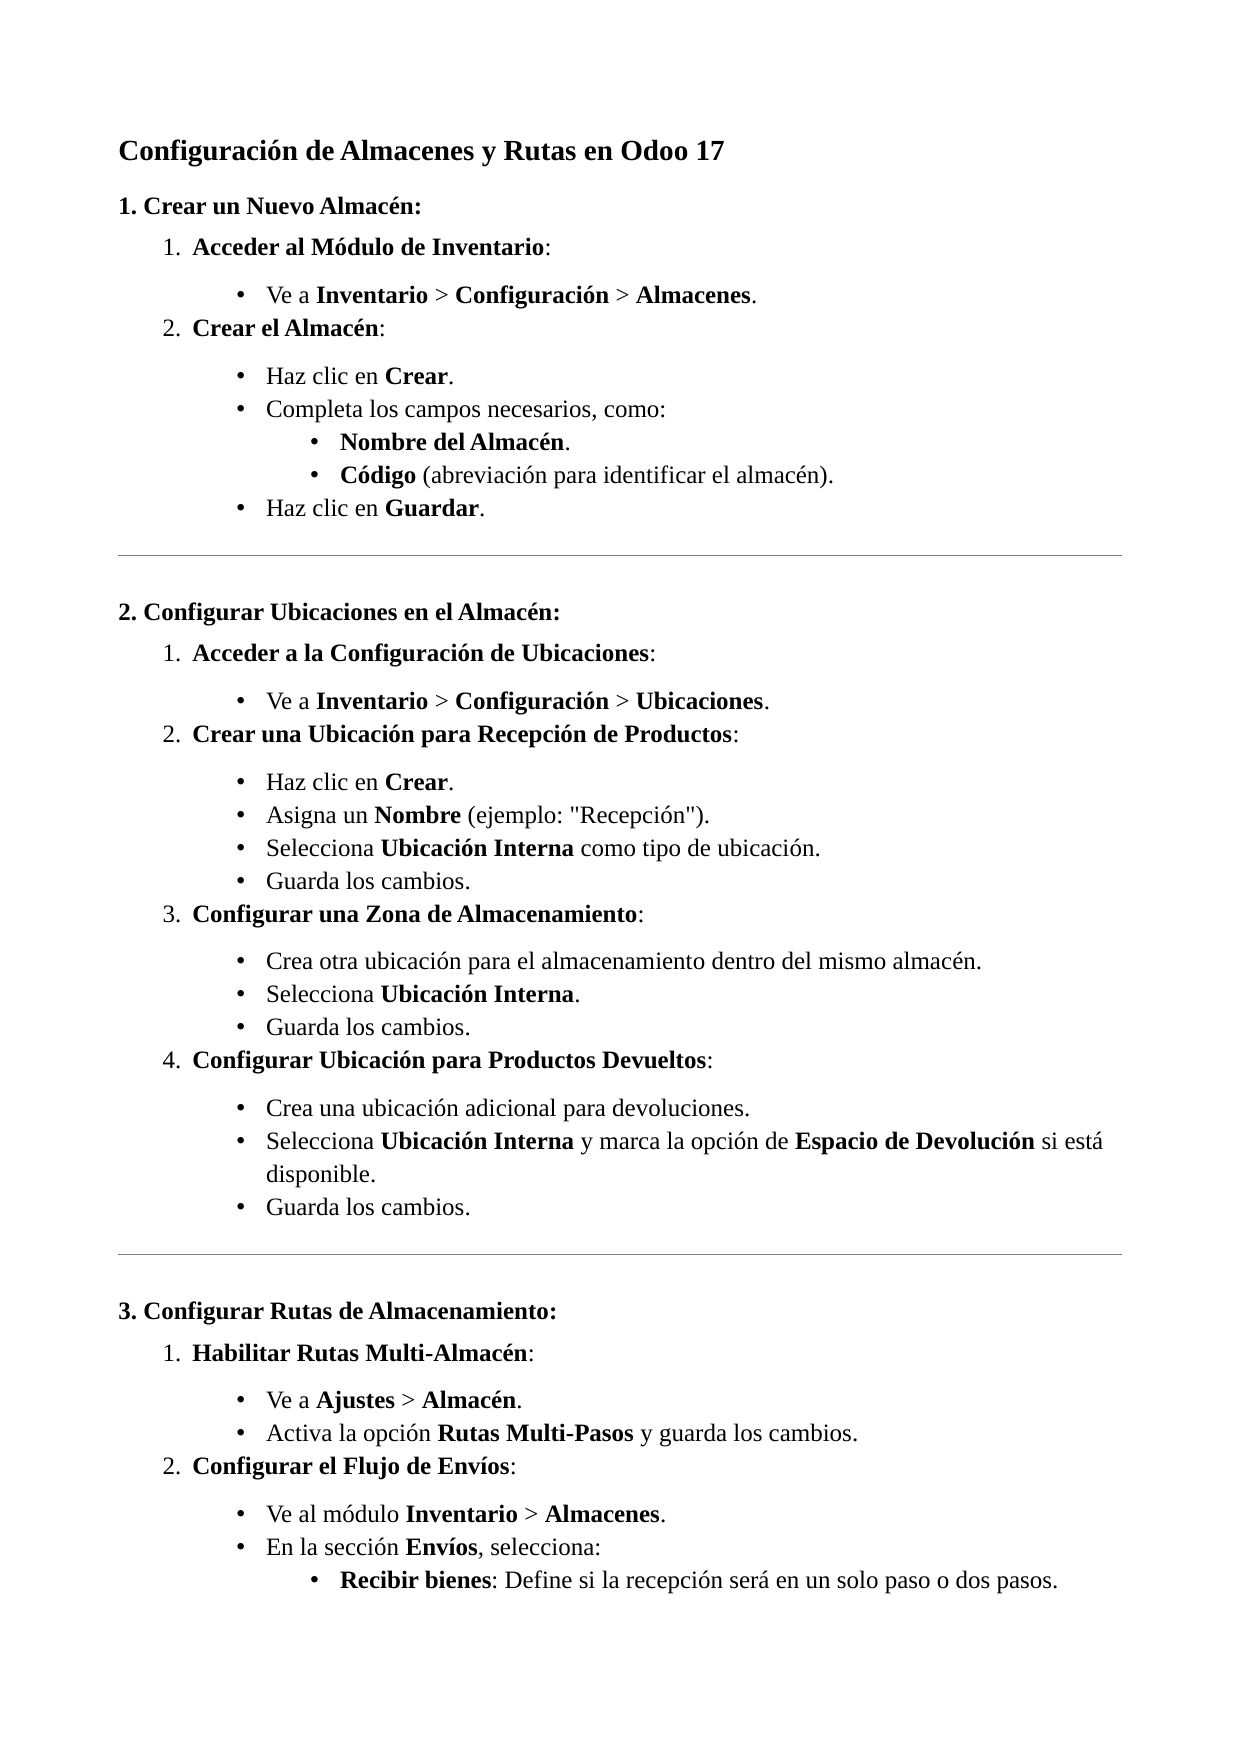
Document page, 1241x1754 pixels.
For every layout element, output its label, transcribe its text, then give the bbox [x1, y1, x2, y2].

list Selecciona Ubicación Interna como tipo de ubicación. [236, 833, 1122, 861]
list Ve a Ajustes > Almacén. [236, 1385, 1122, 1414]
list Ve a Inventario > Configuración > Almacenes. [236, 280, 1122, 309]
list En la sección Envíos, selecciona: [236, 1532, 1122, 1561]
list Crear una Ubicación para Recepción de Productos: [162, 719, 1122, 748]
list Guarda los cambios. [236, 866, 1122, 894]
list Ve a Inventario > Configuración > Ubicaciones. [236, 686, 1122, 715]
list Crea otra ubicación para el almacenamiento dentro del mismo almacén. [236, 946, 1122, 975]
list Guarda los cambios. [236, 1192, 1122, 1221]
list Haz clic en Crear. [236, 767, 1122, 795]
list Nombre del Almacén. [310, 427, 1122, 456]
subtitle Configuración de Almacenes y Rutas en Odoo 17 [118, 133, 1122, 166]
subtitle 1. Crear un Nuevo Almacén: [118, 191, 1122, 220]
list Haz clic en Crear. [236, 361, 1122, 389]
list Haz clic en Guardar. [236, 493, 1122, 522]
list Acceder a la Configuración de Ubicaciones: [162, 638, 1122, 667]
list Ve al módulo Inventario > Almacenes. [236, 1499, 1122, 1528]
list Crea una ubicación adicional para devoluciones. [236, 1093, 1122, 1122]
list Selecciona Ubicación Interna y marca la opción de Espacio de Devolución si está disponible. [236, 1126, 1122, 1188]
subtitle 3. Configurar Rutas de Almacenamiento: [118, 1296, 1122, 1325]
list Asigna un Nombre (ejemplo: "Recepción"). [236, 800, 1122, 828]
list Crear el Almacén: [162, 313, 1122, 342]
list Guarda los cambios. [236, 1012, 1122, 1041]
list Selecciona Ubicación Interna. [236, 979, 1122, 1008]
list Configurar Ubicación para Productos Devueltos: [162, 1045, 1122, 1074]
list Completa los campos necesarios, como: [236, 394, 1122, 422]
list Acceder al Módulo de Inventario: [162, 232, 1122, 261]
list Configurar una Zona de Almacenamiento: [162, 899, 1122, 927]
list Configurar el Flujo de Envíos: [162, 1451, 1122, 1480]
list Recibir bienes: Define si la recepción será en un solo paso o dos pasos. [310, 1565, 1122, 1594]
subtitle 2. Configurar Ubicaciones en el Almacén: [118, 597, 1122, 626]
list Código (abreviación para identificar el almacén). [310, 460, 1122, 488]
list Activa la opción Rutas Multi-Pasos y guarda los cambios. [236, 1418, 1122, 1447]
list Habilitar Rutas Multi-Almacén: [162, 1338, 1122, 1366]
